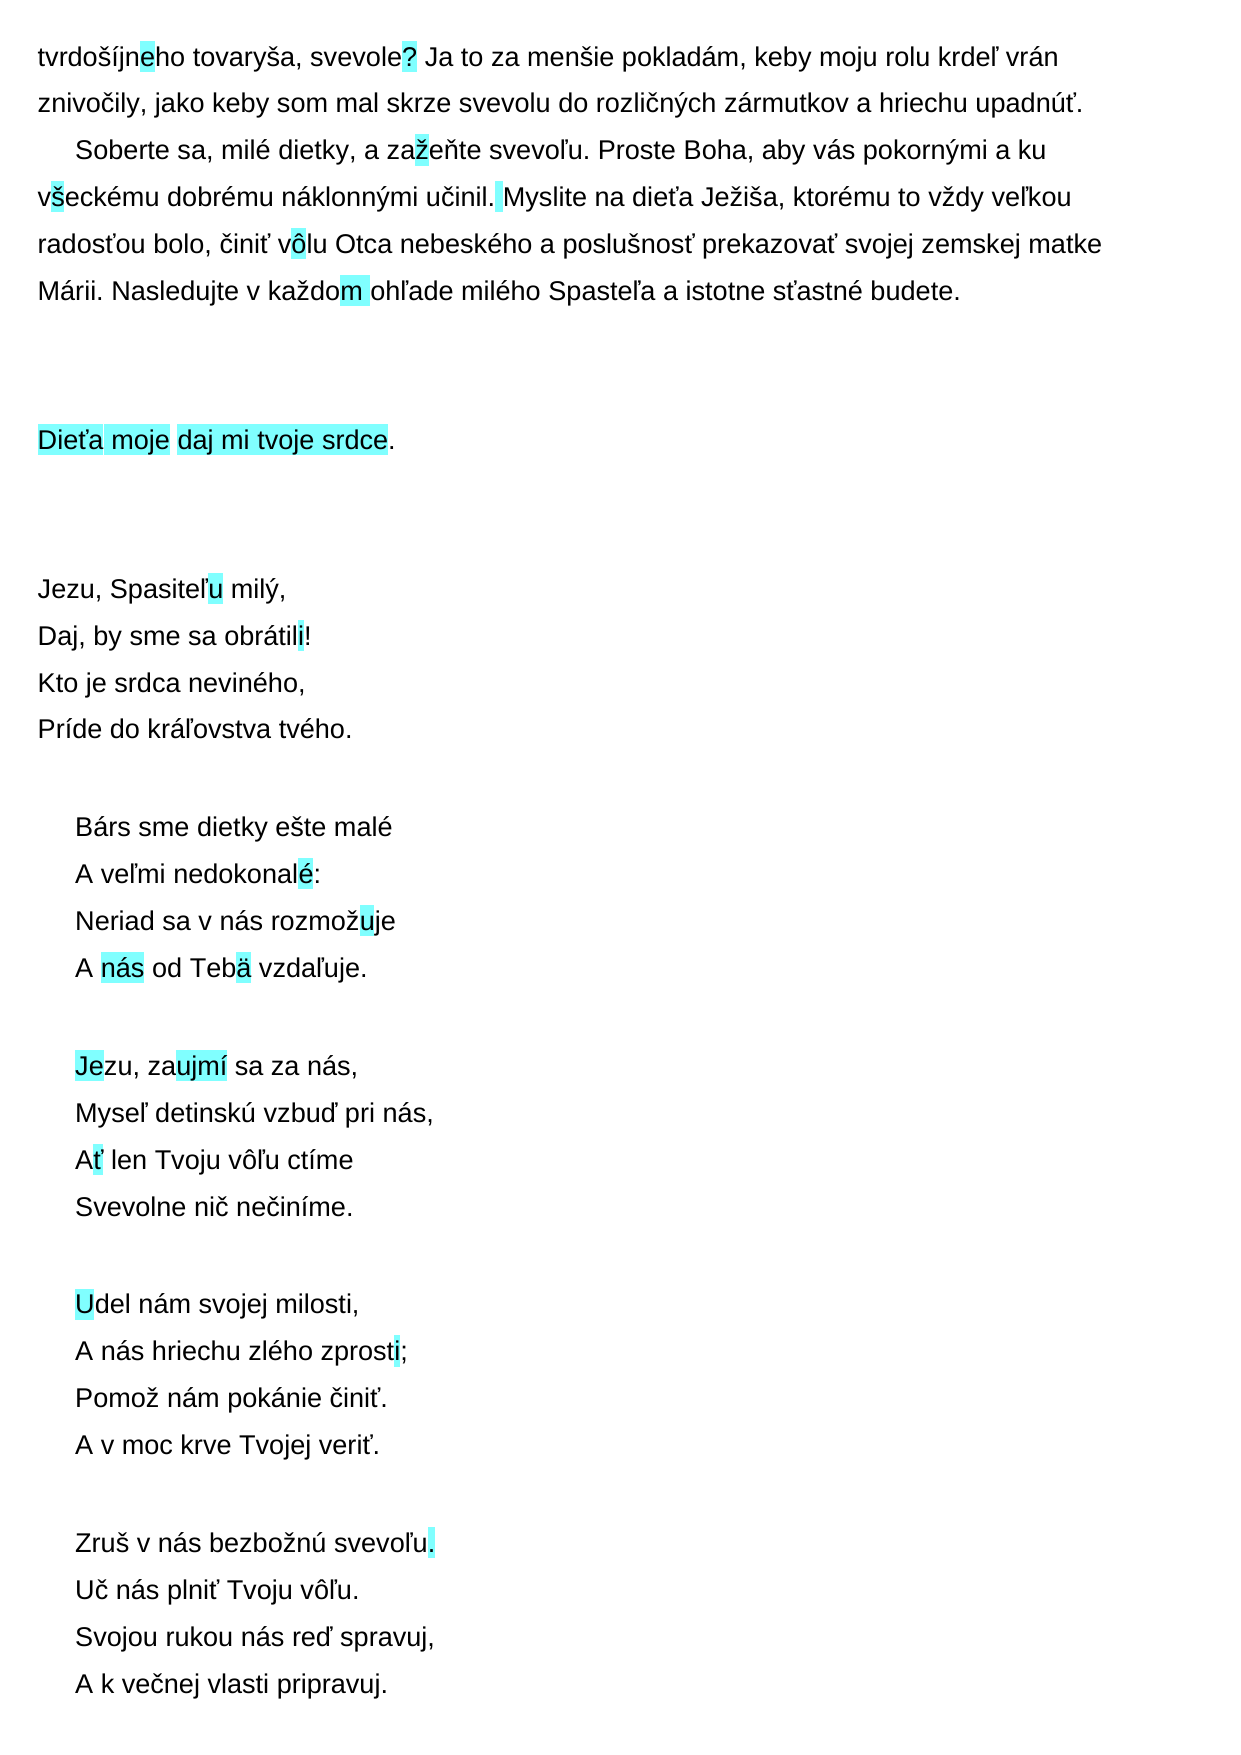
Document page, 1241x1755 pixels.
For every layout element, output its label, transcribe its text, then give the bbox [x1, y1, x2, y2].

text A nás od Tebä vzdaľuje. [37, 952, 1130, 983]
text A veľmi nedokonalé: [37, 858, 1130, 889]
text Svevolne nič nečiníme. [37, 1191, 1130, 1222]
subtitle Dieťa moje daj mi tvoje srdce. [37, 424, 1130, 455]
text tvrdošíjneho tovaryša, svevole? Ja to za menšie pokla­dám, keby moju rolu krdeľ vrán znivočily, jako keby som mal skrze svevolu do rozlič­ných zármutkov a hriechu upadnúť. [37, 41, 1130, 119]
text Pomož nám pokánie činiť. [37, 1382, 1130, 1413]
text Udel nám svojej milosti, [37, 1288, 1130, 1320]
text Bárs sme dietky ešte malé [37, 811, 1130, 843]
text A k večnej vlasti pripravuj. [37, 1668, 1130, 1699]
text Svojou rukou nás reď spravuj, [37, 1621, 1130, 1652]
text Jezu, zaujmí sa za nás, [37, 1050, 1130, 1081]
text A v moc krve Tvojej veriť. [37, 1429, 1130, 1460]
text Daj, by sme sa obrátili! [37, 620, 1130, 651]
text Neriad sa v nás rozmožuje [37, 905, 1130, 936]
text Ať len Tvoju vôľu ctíme [37, 1144, 1130, 1175]
text Uč nás plniť Tvoju vôľu. [37, 1574, 1130, 1605]
text A nás hriechu zlého zprosti; [37, 1335, 1130, 1367]
text Zruš v nás bezbožnú svevoľu. [37, 1527, 1130, 1558]
text Soberte sa, milé dietky, a zažeňte svevoľu. Proste Boha, aby vás pokornými a ku všeckému dobrému náklonnými učinil. Myslite na dieťa Ježiša, ktorému to vždy veľkou radosťou bolo, činiť vôlu Otca nebeského a poslušnosť prekazovať svojej zemskej matke Márii. Nasledujte v každom ohľade milého Spasteľa a istotne sťastné budete. [37, 134, 1130, 306]
text Myseľ detinskú vzbuď pri nás, [37, 1097, 1130, 1128]
text Jezu, Spasiteľu milý, [37, 573, 1130, 604]
text Kto je srdca neviného, [37, 667, 1130, 698]
text Príde do kráľovstva tvého. [37, 713, 1130, 745]
